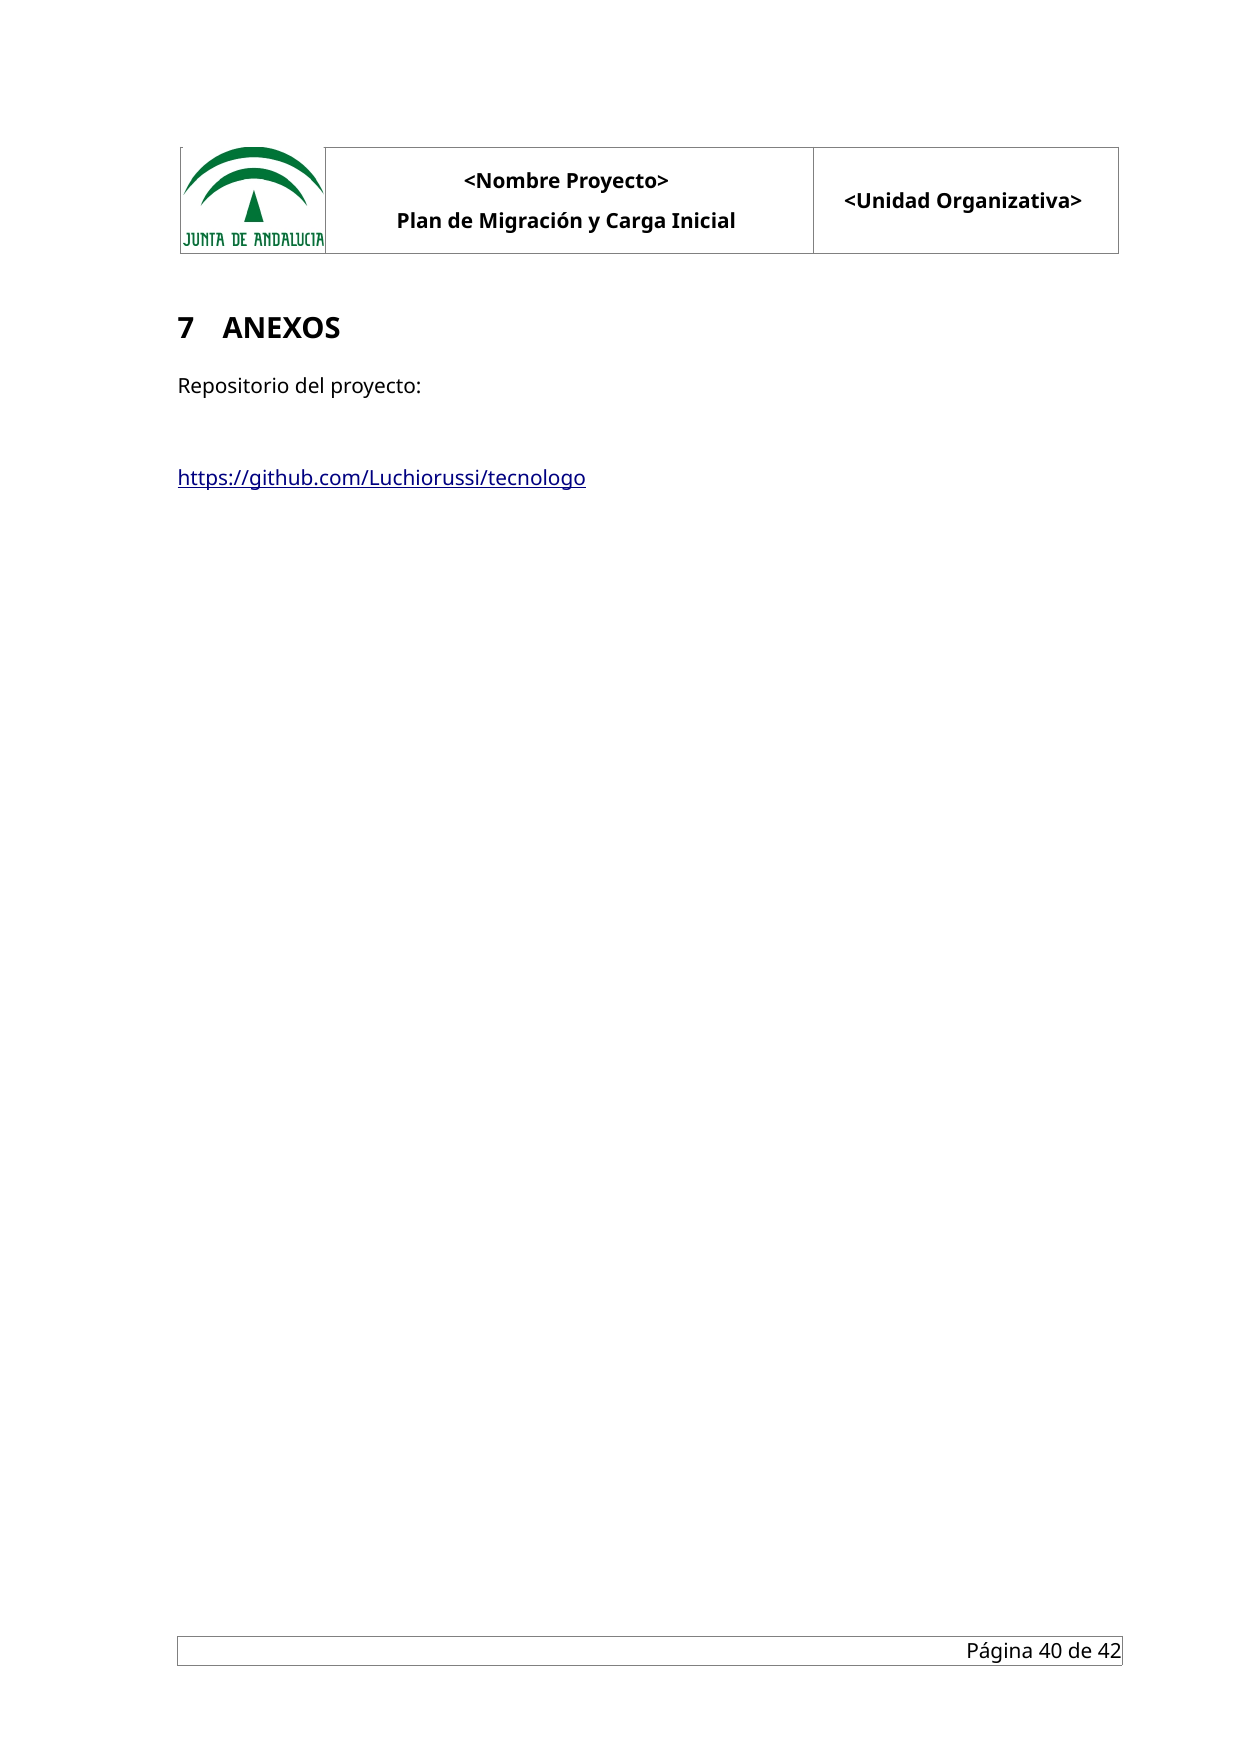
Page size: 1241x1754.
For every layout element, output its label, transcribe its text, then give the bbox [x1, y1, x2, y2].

text Repositorio del proyecto: [177, 372, 1122, 400]
subtitle ANEXOS [177, 307, 1122, 347]
text https://github.com/Luchiorussi/tecnologo [177, 463, 1122, 491]
